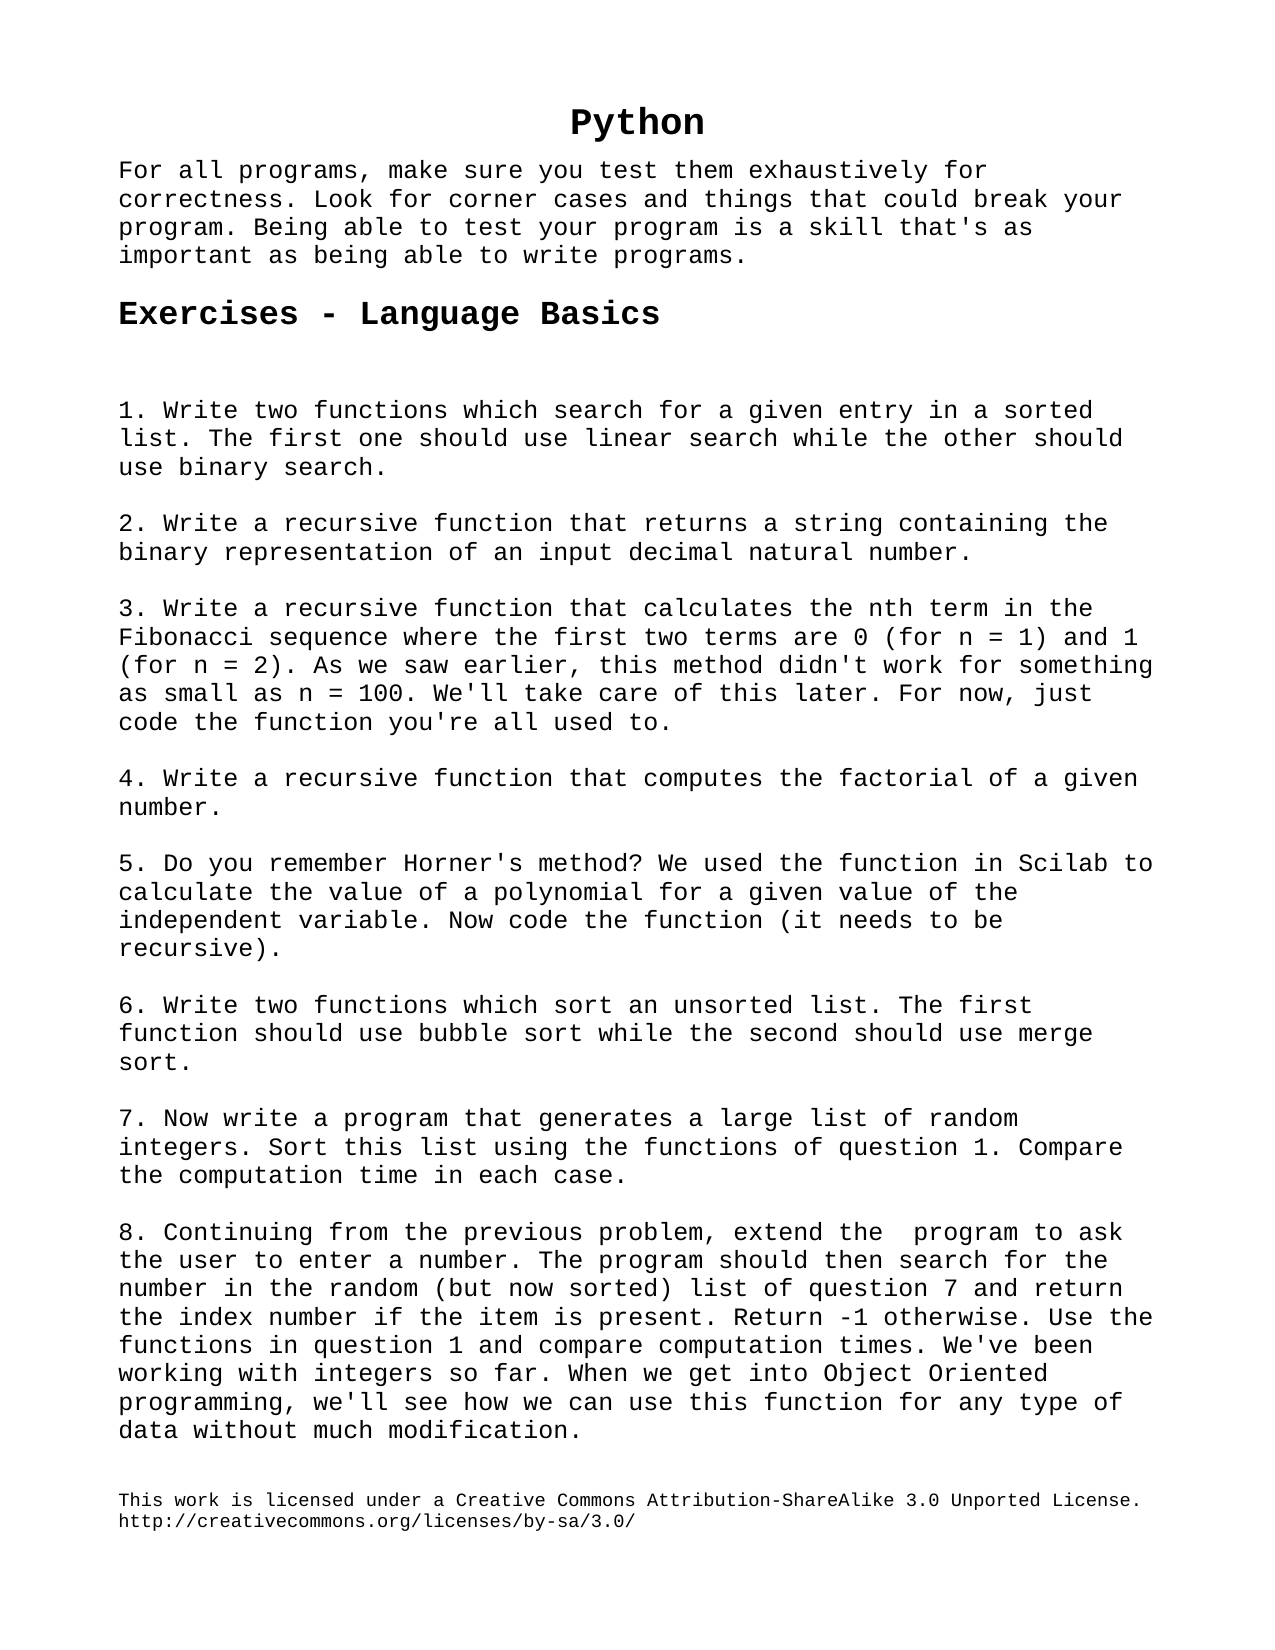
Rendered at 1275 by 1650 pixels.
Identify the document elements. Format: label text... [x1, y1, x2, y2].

subtitle Exercises - Language Basics [118, 296, 1157, 334]
text 7. Now write a program that generates a large list of random integers. Sort this list using the functions of question 1. Compare the computation time in each case. [118, 1106, 1157, 1191]
text 6. Write two functions which sort an unsorted list. The first function should use bubble sort while the second should use merge sort. [118, 992, 1157, 1077]
text 4. Write a recursive function that computes the factorial of a given number. [118, 766, 1157, 822]
text For all programs, make sure you test them exhaustively for correctness. Look for corner cases and things that could break your program. Being able to test your program is a skill that's as important as being able to write programs. [118, 158, 1157, 271]
text 2. Write a recursive function that returns a string containing the binary representation of an input decimal natural number. [118, 511, 1157, 567]
text 1. Write two functions which search for a given entry in a sorted list. The first one should use linear search while the other should use binary search. [118, 397, 1157, 482]
text 3. Write a recursive function that calculates the nth term in the Fibonacci sequence where the first two terms are 0 (for n = 1) and 1 (for n = 2). As we saw earlier, this method didn't work for something as small as n = 100. We'll take care of this later. For now, just code the function you're all used to. [118, 596, 1157, 737]
text 8. Continuing from the previous problem, extend the program to ask the user to enter a number. The program should then search for the number in the random (but now sorted) list of question 7 and return the index number if the item is present. Return -1 otherwise. Use the functions in question 1 and compare computation times. We've been working with integers so far. When we get into Object Oriented programming, we'll see how we can use this function for any type of data without much modification. [118, 1219, 1157, 1446]
title Python [118, 103, 1157, 146]
text 5. Do you remember Horner's method? We used the function in Scilab to calculate the value of a polynomial for a given value of the independent variable. Now code the function (it needs to be recursive). [118, 851, 1157, 964]
